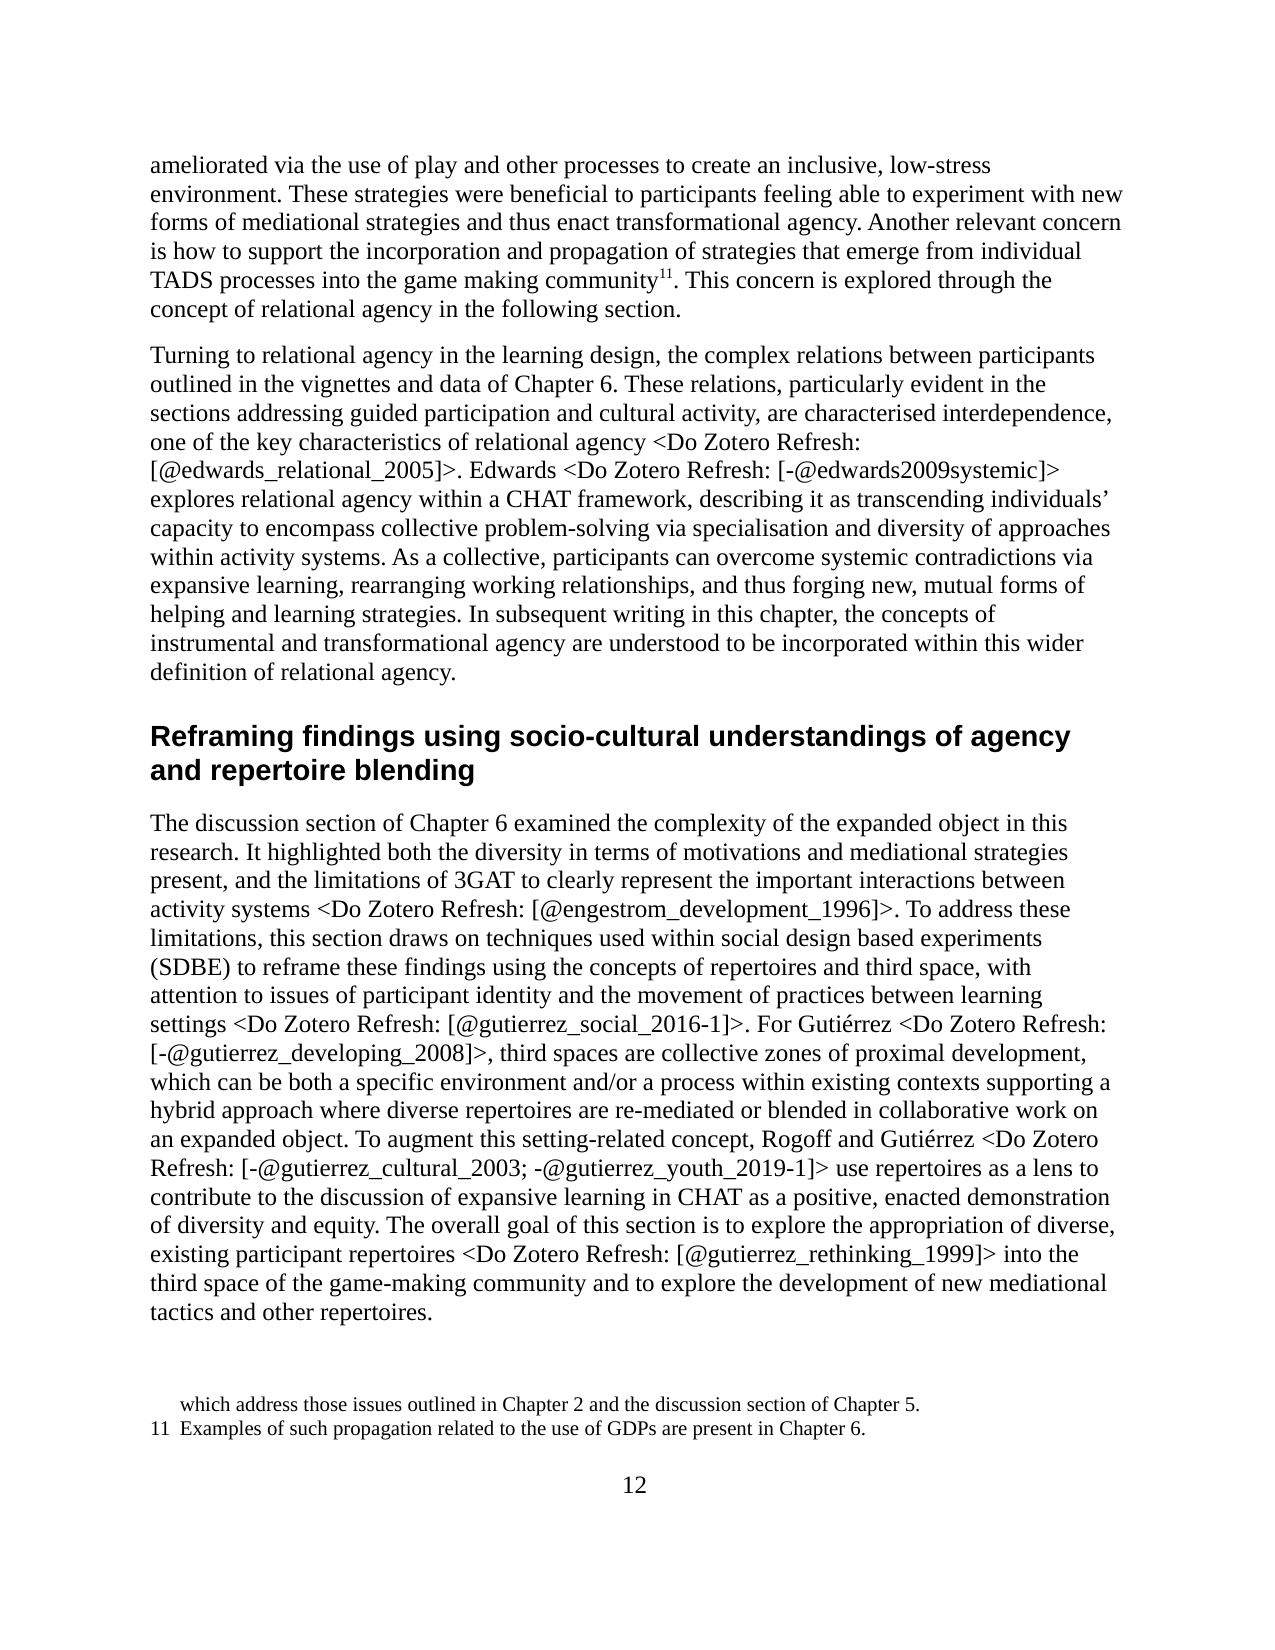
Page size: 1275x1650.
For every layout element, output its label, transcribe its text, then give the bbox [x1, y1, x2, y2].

subtitle Reframing findings using socio-cultural understandings of agency and repertoire blending [150, 719, 1125, 786]
text The discussion section of Chapter 6 examined the complexity of the expanded object in this research. It highlighted both the diversity in terms of motivations and mediational strategies present, and the limitations of 3GAT to clearly represent the important interactions between activity systems <Do Zotero Refresh: [@engestrom_development_1996]>. To address these limitations, this section draws on techniques used within social design based experiments (SDBE) to reframe these findings using the concepts of repertoires and third space, with attention to issues of participant identity and the movement of practices between learning settings <Do Zotero Refresh: [@gutierrez_social_2016-1]>. For Gutiérrez <Do Zotero Refresh: [-@gutierrez_developing_2008]>, third spaces are collective zones of proximal development, which can be both a specific environment and/or a process within existing contexts supporting a hybrid approach where diverse repertoires are re-mediated or blended in collaborative work on an expanded object. To augment this setting-related concept, Rogoff and Gutiérrez <Do Zotero Refresh: [-@gutierrez_cultural_2003; -@gutierrez_youth_2019-1]> use repertoires as a lens to contribute to the discussion of expansive learning in CHAT as a positive, enacted demonstration of diversity and equity. The overall goal of this section is to explore the appropriation of diverse, existing participant repertoires <Do Zotero Refresh: [@gutierrez_rethinking_1999]> into the third space of the game-making community and to explore the development of new mediational tactics and other repertoires. [150, 808, 1125, 1325]
text which address those issues outlined in Chapter 2 and the discussion section of Chapter 5. [150, 1392, 1125, 1416]
text Examples of such propagation related to the use of GDPs are present in Chapter 6. [150, 1416, 1125, 1440]
text Turning to relational agency in the learning design, the complex relations between participants outlined in the vignettes and data of Chapter 6. These relations, particularly evident in the sections addressing guided participation and cultural activity, are characterised interdependence, one of the key characteristics of relational agency <Do Zotero Refresh: [@edwards_relational_2005]>. Edwards <Do Zotero Refresh: [-@edwards2009systemic]> explores relational agency within a CHAT framework, describing it as transcending individuals’ capacity to encompass collective problem-solving via specialisation and diversity of approaches within activity systems. As a collective, participants can overcome systemic contradictions via expansive learning, rearranging working relationships, and thus forging new, mutual forms of helping and learning strategies. In subsequent writing in this chapter, the concepts of instrumental and transformational agency are understood to be incorporated within this wider definition of relational agency. [150, 340, 1125, 685]
text ameliorated via the use of play and other processes to create an inclusive, low-stress environment. These strategies were beneficial to participants feeling able to experiment with new forms of mediational strategies and thus enact transformational agency. Another relevant concern is how to support the incorporation and propagation of strategies that emerge from individual TADS processes into the game making community. This concern is explored through the concept of relational agency in the following section. [150, 150, 1125, 322]
